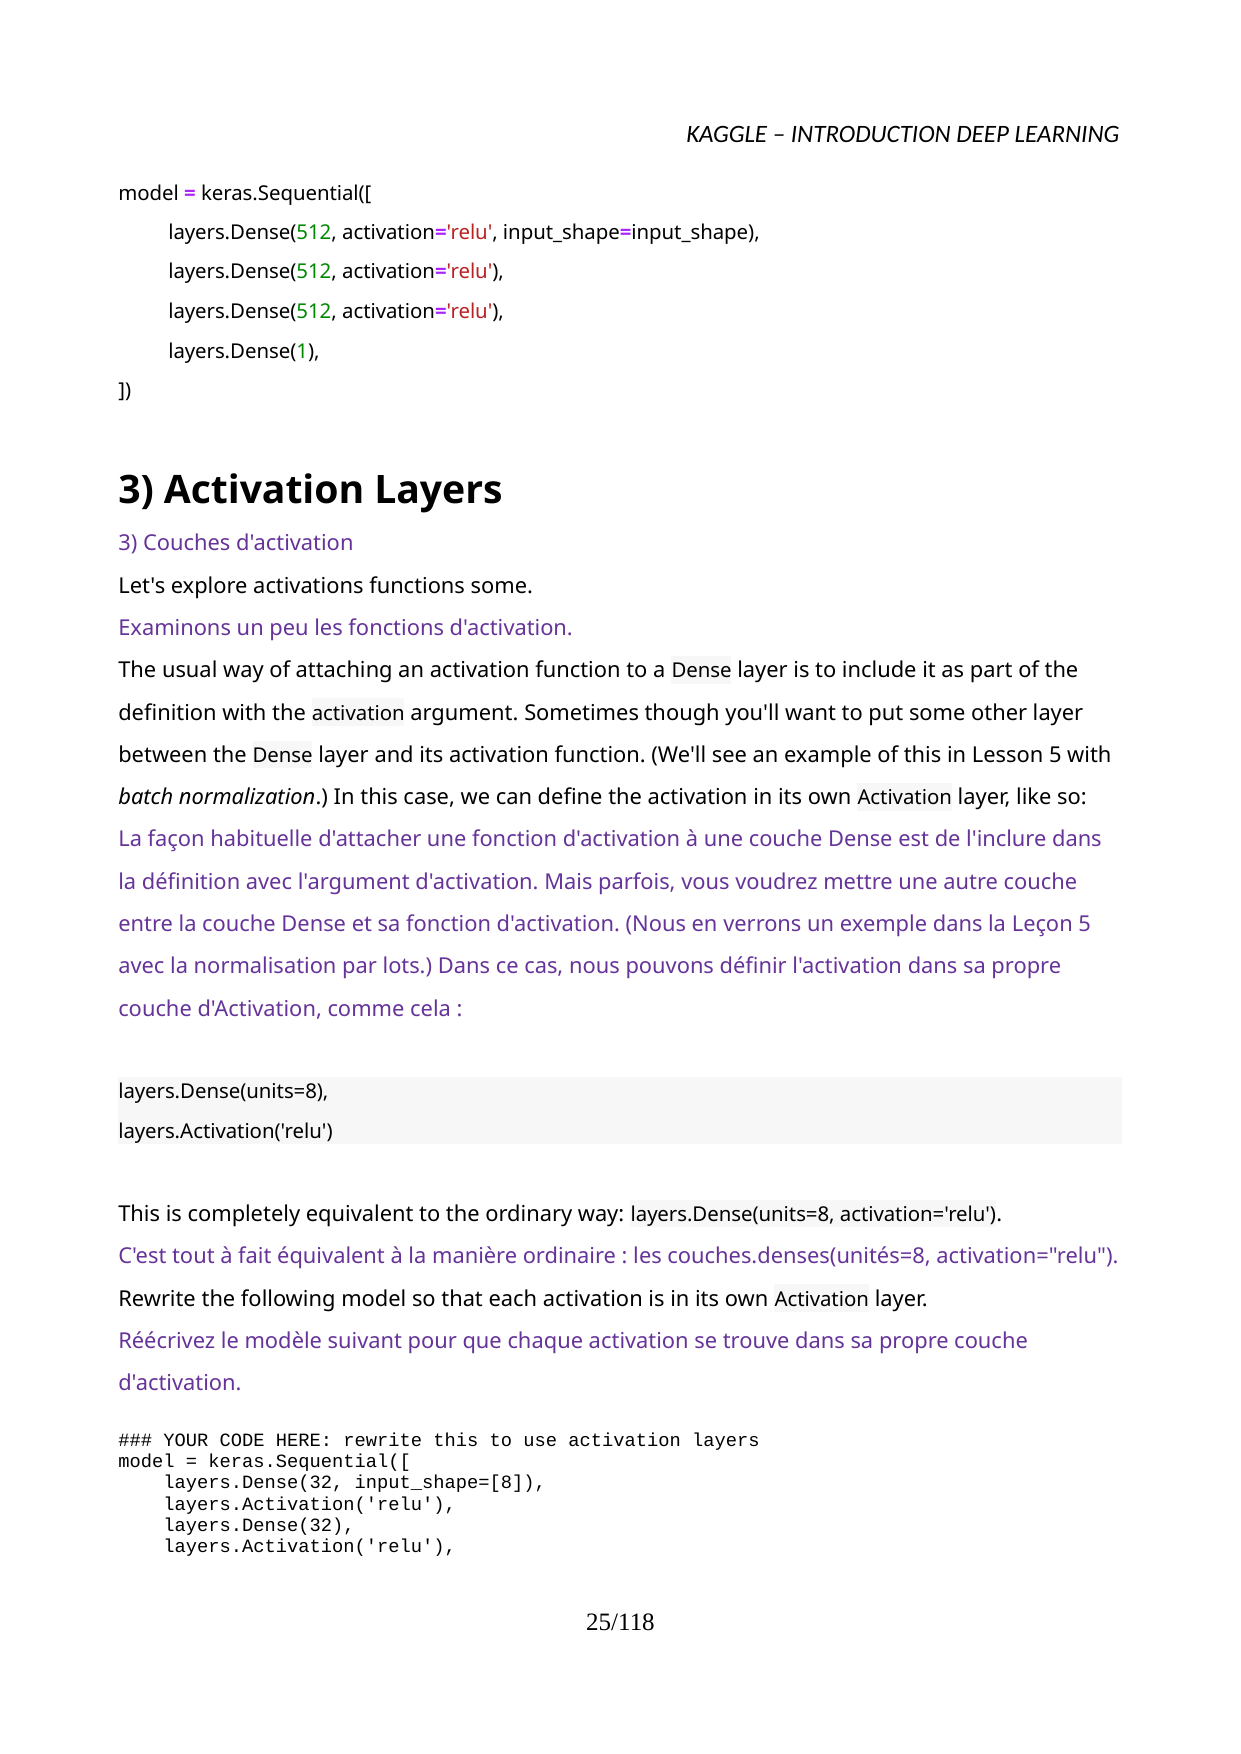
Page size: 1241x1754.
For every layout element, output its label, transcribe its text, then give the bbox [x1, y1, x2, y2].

text layers.Activation('relu'), [118, 1537, 1122, 1558]
text ### YOUR CODE HERE: rewrite this to use activation layers [118, 1431, 1122, 1452]
text Examinons un peu les fonctions d'activation. [118, 612, 1122, 642]
text Rewrite the following model so that each activation is in its own Activation layer. [118, 1283, 1122, 1312]
text ]) [118, 376, 1122, 404]
text layers.Dense(512, activation='relu'), [118, 257, 1122, 285]
text layers.Activation('relu') [118, 1116, 1122, 1144]
text layers.Dense(512, activation='relu'), [118, 297, 1122, 325]
text layers.Dense(512, activation='relu', input_shape=input_shape), [118, 217, 1122, 245]
text La façon habituelle d'attacher une fonction d'activation à une couche Dense est de l'inclure dans la définition avec l'argument d'activation. Mais parfois, vous voudrez mettre une autre couche entre la couche Dense et sa fonction d'activation. (Nous en verrons un exemple dans la Leçon 5 avec la normalisation par lots.) Dans ce cas, nous pouvons définir l'activation dans sa propre couche d'Activation, comme cela : [118, 823, 1122, 1022]
text Réécrivez le modèle suivant pour que chaque activation se trouve dans sa propre couche d'activation. [118, 1325, 1122, 1397]
subtitle 3) Activation Layers [118, 462, 1122, 515]
text This is completely equivalent to the ordinary way: layers.Dense(units=8, activation='relu'). [118, 1198, 1122, 1228]
text model = keras.Sequential([ [118, 178, 1122, 206]
text layers.Dense(1), [118, 336, 1122, 364]
text layers.Dense(32, input_shape=[8]), [118, 1473, 1122, 1494]
text The usual way of attaching an activation function to a Dense layer is to include it as part of the definition with the activation argument. Sometimes though you'll want to put some other layer between the Dense layer and its activation function. (We'll see an example of this in Lesson 5 with batch normalization.) In this case, we can define the activation in its own Activation layer, like so: [118, 654, 1122, 811]
text 3) Couches d'activation [118, 527, 1122, 557]
text layers.Dense(units=8), [118, 1077, 1122, 1105]
text Let's explore activations functions some. [118, 570, 1122, 599]
text model = keras.Sequential([ [118, 1452, 1122, 1473]
text layers.Activation('relu'), [118, 1494, 1122, 1516]
text C'est tout à fait équivalent à la manière ordinaire : les couches.denses(unités=8, activation="relu"). [118, 1240, 1122, 1270]
text layers.Dense(32), [118, 1516, 1122, 1537]
